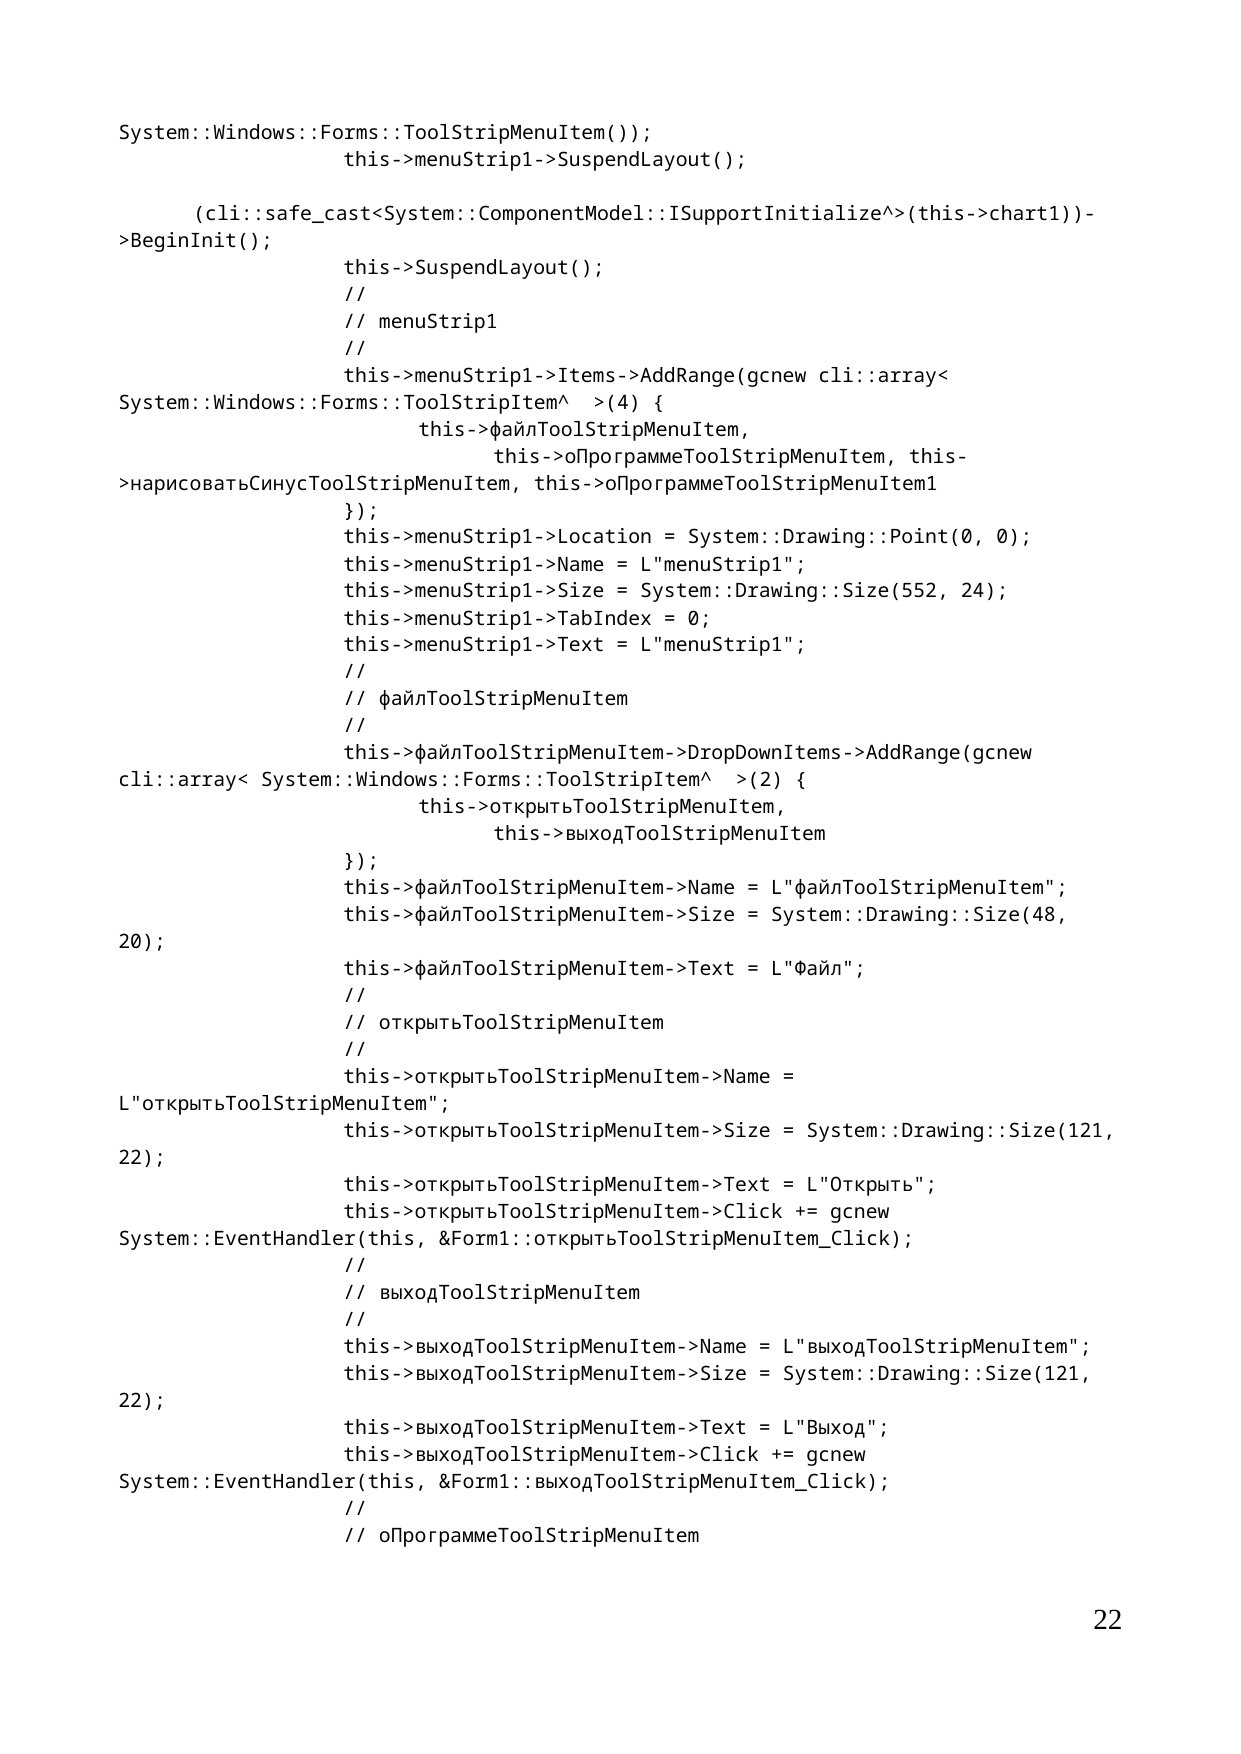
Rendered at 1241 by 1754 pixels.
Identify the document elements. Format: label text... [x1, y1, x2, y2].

text // [118, 658, 1122, 685]
text // [118, 1305, 1122, 1332]
text this->menuStrip1->Text = L"menuStrip1"; [118, 631, 1122, 658]
text this->выходToolStripMenuItem->Click += gcnew System::EventHandler(this, &Form1::выходToolStripMenuItem_Click); [118, 1440, 1122, 1494]
text this->выходToolStripMenuItem->Name = L"выходToolStripMenuItem"; [118, 1332, 1122, 1359]
text // открытьToolStripMenuItem [118, 1008, 1122, 1035]
text this->открытьToolStripMenuItem->Size = System::Drawing::Size(121, 22); [118, 1116, 1122, 1170]
text this->открытьToolStripMenuItem->Name = L"открытьToolStripMenuItem"; [118, 1062, 1122, 1116]
text // [118, 712, 1122, 739]
text this->файлToolStripMenuItem->Name = L"файлToolStripMenuItem"; [118, 873, 1122, 901]
text // [118, 334, 1122, 361]
text this->menuStrip1->TabIndex = 0; [118, 604, 1122, 631]
text this->открытьToolStripMenuItem->Click += gcnew System::EventHandler(this, &Form1::открытьToolStripMenuItem_Click); [118, 1197, 1122, 1251]
text this->menuStrip1->SuspendLayout(); [118, 145, 1122, 172]
text this->выходToolStripMenuItem->Text = L"Выход"; [118, 1413, 1122, 1440]
text this->открытьToolStripMenuItem, [118, 793, 1122, 819]
text this->menuStrip1->Location = System::Drawing::Point(0, 0); [118, 523, 1122, 550]
text // [118, 1494, 1122, 1521]
text this->файлToolStripMenuItem->DropDownItems->AddRange(gcnew cli::array< System::Windows::Forms::ToolStripItem^ >(2) { [118, 739, 1122, 793]
text // файлToolStripMenuItem [118, 685, 1122, 712]
text // [118, 280, 1122, 307]
text this->menuStrip1->Name = L"menuStrip1"; [118, 550, 1122, 577]
text // выходToolStripMenuItem [118, 1278, 1122, 1305]
text }); [118, 496, 1122, 523]
text // menuStrip1 [118, 307, 1122, 334]
text // оПрограммеToolStripMenuItem [118, 1521, 1122, 1548]
text this->выходToolStripMenuItem->Size = System::Drawing::Size(121, 22); [118, 1359, 1122, 1413]
text this->файлToolStripMenuItem->Size = System::Drawing::Size(48, 20); [118, 901, 1122, 954]
text this->выходToolStripMenuItem [118, 819, 1122, 847]
text this->menuStrip1->Items->AddRange(gcnew cli::array< System::Windows::Forms::ToolStripItem^ >(4) { [118, 361, 1122, 415]
text this->файлToolStripMenuItem->Text = L"Файл"; [118, 954, 1122, 981]
text this->оПрограммеToolStripMenuItem, this->нарисоватьСинусToolStripMenuItem, this->оПрограммеToolStripMenuItem1 [118, 442, 1122, 496]
text (cli::safe_cast<System::ComponentModel::ISupportInitialize^>(this->chart1))->BeginInit(); [118, 172, 1122, 253]
text System::Windows::Forms::ToolStripMenuItem()); [118, 118, 1122, 145]
text // [118, 1035, 1122, 1062]
text this->SuspendLayout(); [118, 253, 1122, 280]
text this->открытьToolStripMenuItem->Text = L"Открыть"; [118, 1170, 1122, 1197]
text this->menuStrip1->Size = System::Drawing::Size(552, 24); [118, 577, 1122, 604]
text // [118, 1251, 1122, 1278]
text // [118, 981, 1122, 1008]
text }); [118, 847, 1122, 873]
text this->файлToolStripMenuItem, [118, 415, 1122, 442]
